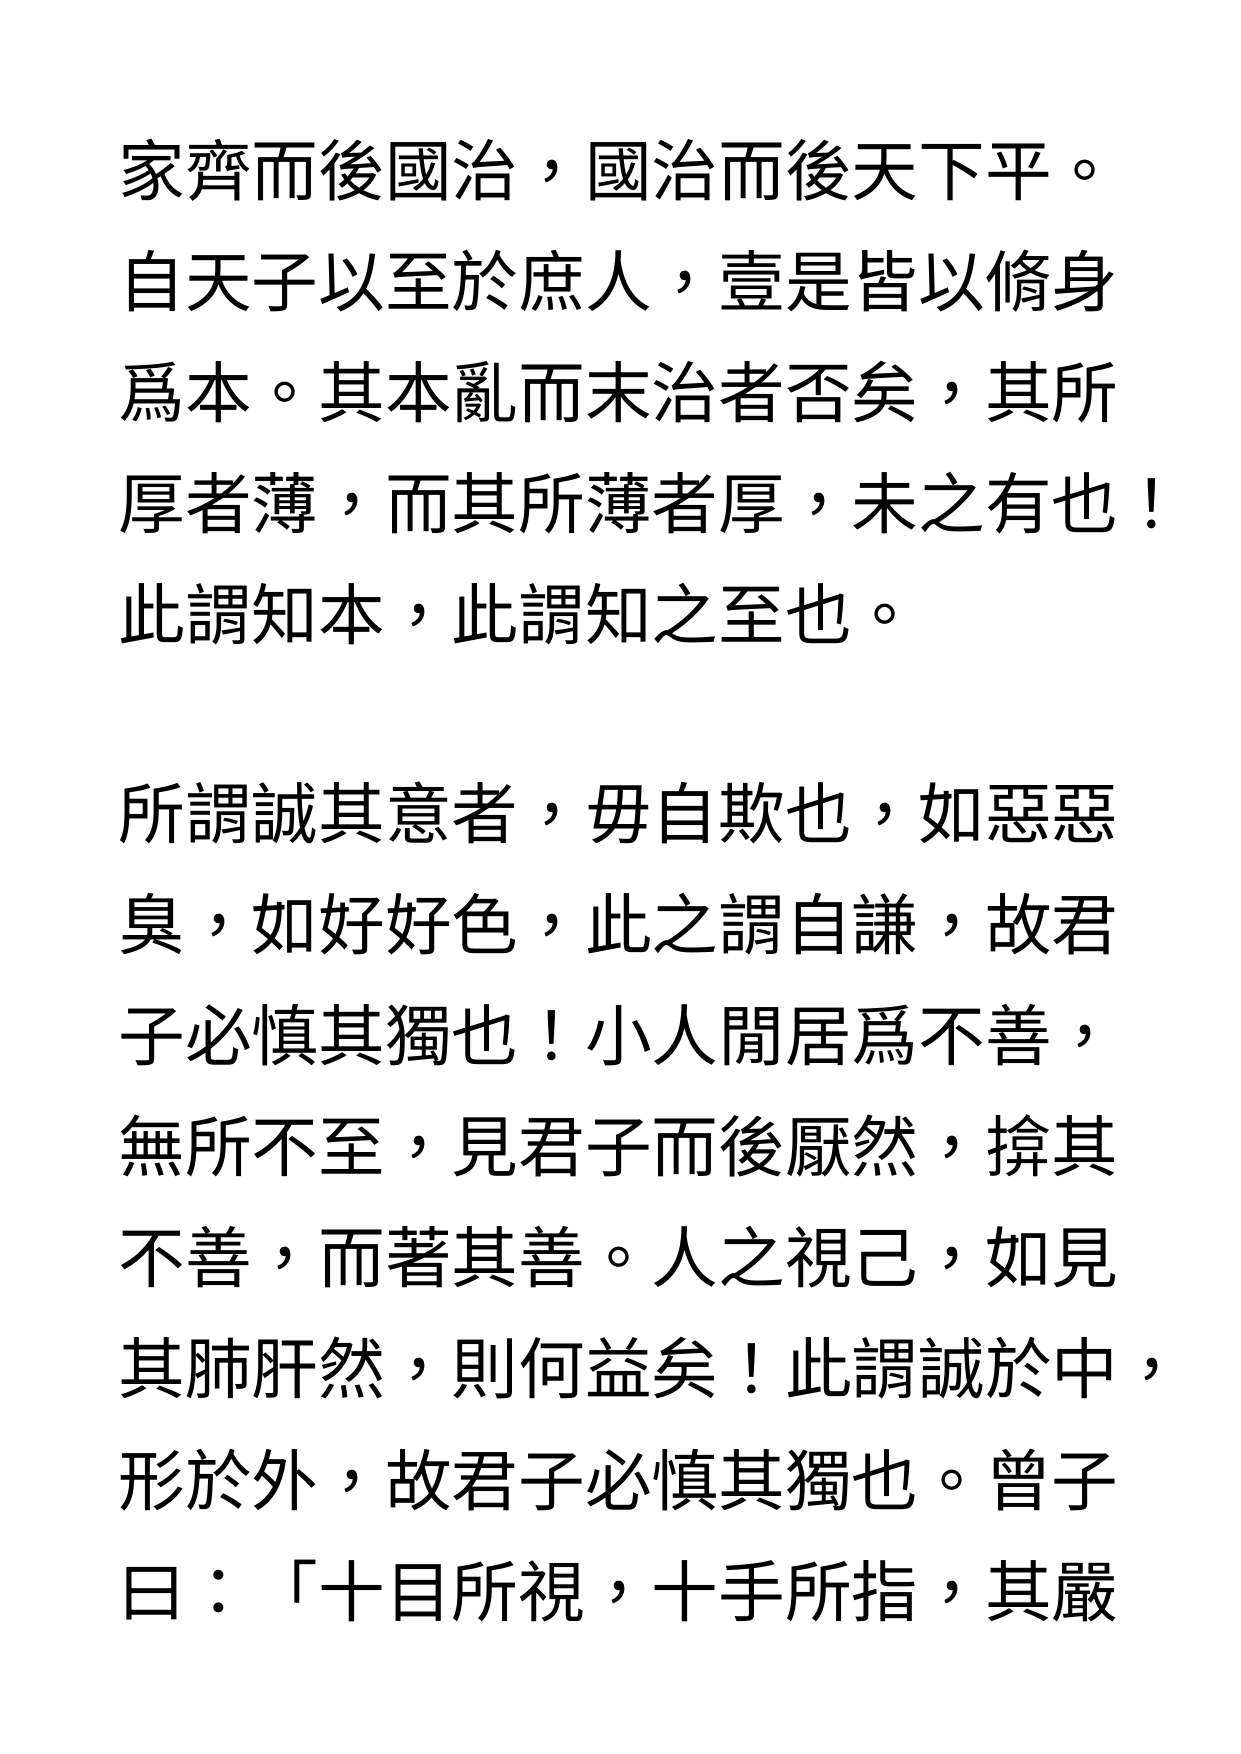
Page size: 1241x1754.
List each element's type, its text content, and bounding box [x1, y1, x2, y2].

text 大學之道，在明明德，在親民，在止於至善。知止而後有定，定而後能靜，靜而後能安，安而後能慮，慮而後能得。物有本末，事有終始，知所先後，則近道矣。古之欲明明德於天下者，先治其國；欲治其國者，先齊其家；欲齊其家者，先脩其身；欲脩其身者，先正其心；欲正其心者，先誠其意；欲誠其意者，先致其知，致知在格物。物格而後知至，知至而後意誠，意誠而後心正，心正而後身脩，身脩而後家齊，家齊而後國治，國治而後天下平。自天子以至於庶人，壹是皆以脩身爲本。其本亂而末治者否矣，其所厚者薄，而其所薄者厚，未之有也！此謂知本，此謂知之至也。 [118, 118, 1122, 659]
text 所謂誠其意者，毋自欺也，如惡惡臭，如好好色，此之謂自謙，故君子必慎其獨也！小人閒居爲不善，無所不至，見君子而後厭然，揜其不善，而著其善。人之視己，如見其肺肝然，則何益矣！此謂誠於中，形於外，故君子必慎其獨也。曾子曰：「十目所視，十手所指，其嚴乎！」富潤屋，德潤身，心廣體胖，故君子必誠其意。 [118, 761, 1122, 1635]
